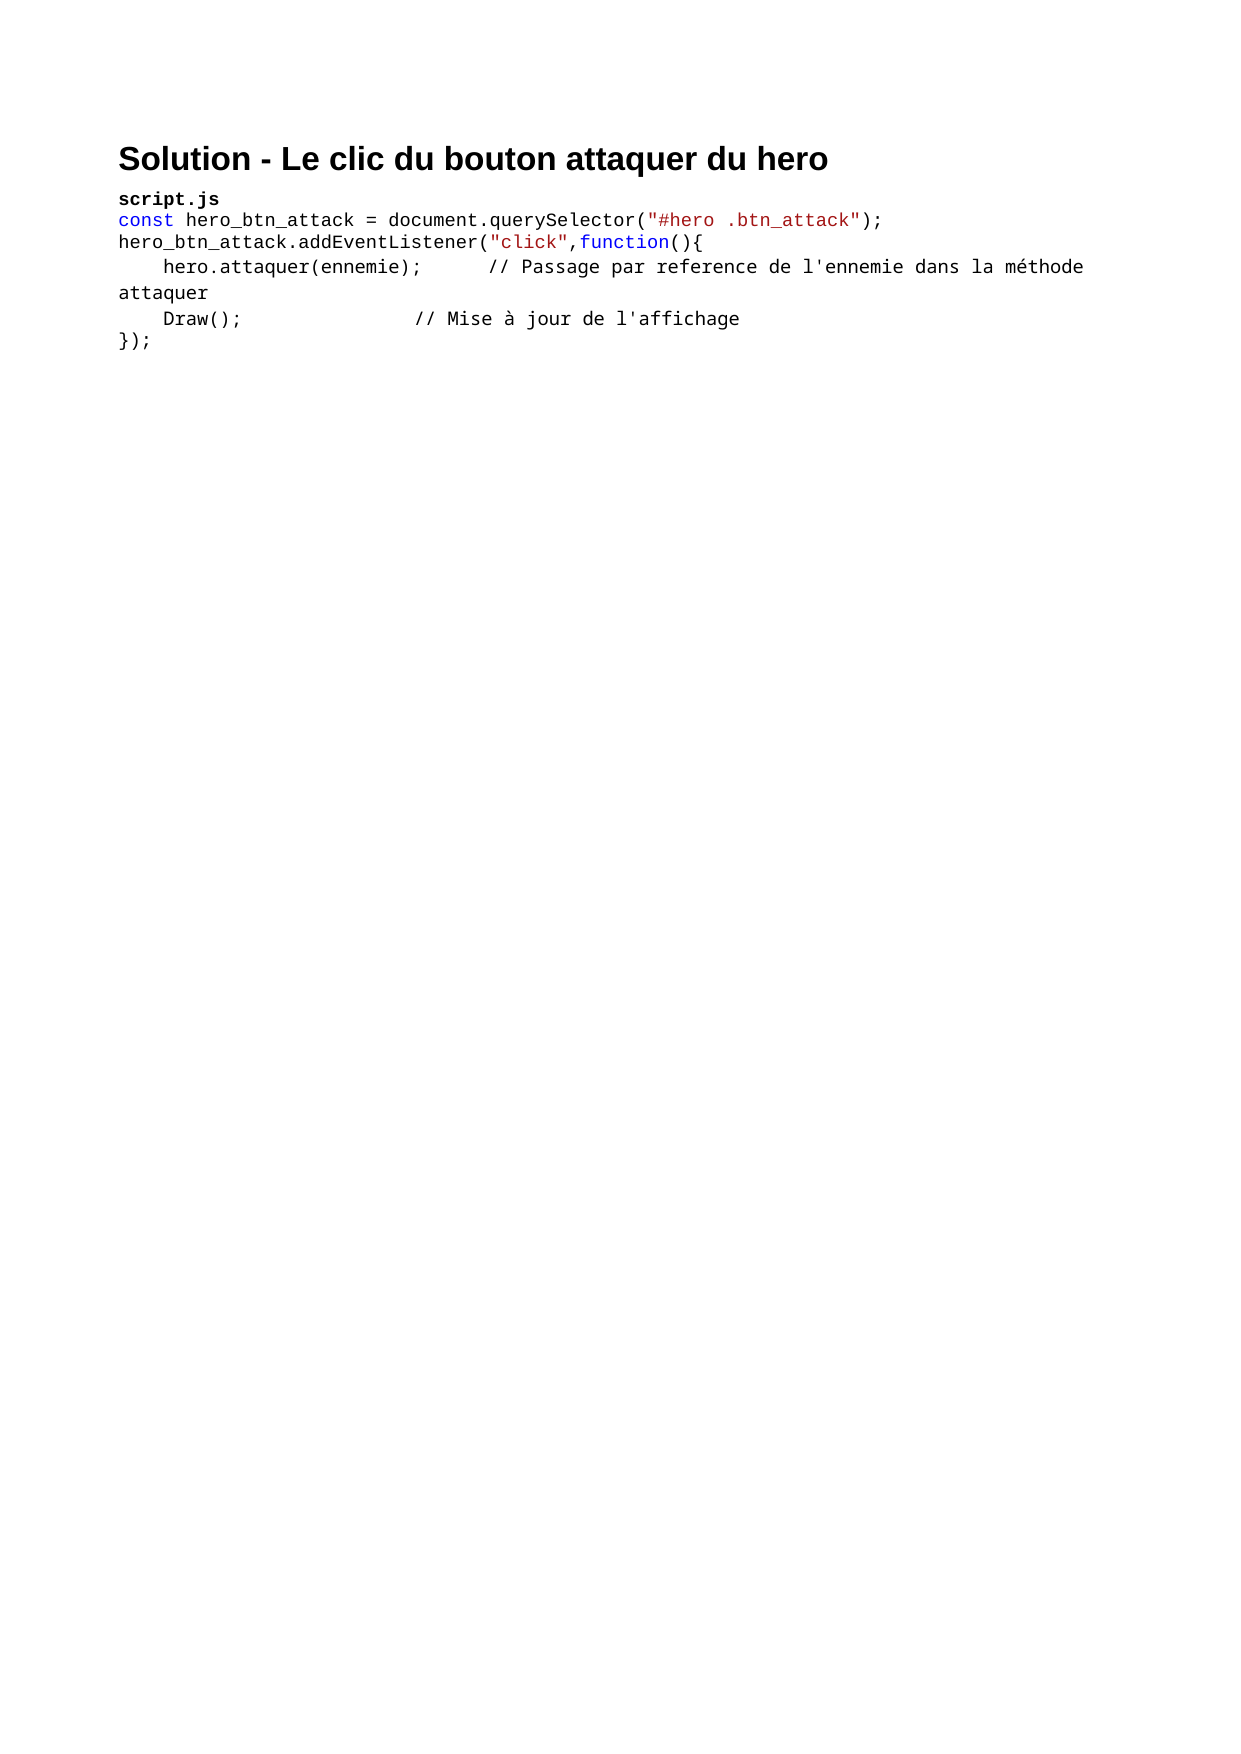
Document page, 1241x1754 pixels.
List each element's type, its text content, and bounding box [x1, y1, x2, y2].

text script.js [118, 190, 1122, 211]
text }); [118, 331, 1122, 352]
subtitle Solution - Le clic du bouton attaquer du hero [118, 139, 1122, 177]
text const hero_btn_attack = document.querySelector("#hero .btn_attack"); [118, 211, 1122, 232]
text hero.attaquer(ennemie); // Passage par reference de l'ennemie dans la méthode attaquer [118, 254, 1122, 305]
text hero_btn_attack.addEventListener("click",function(){ [118, 232, 1122, 254]
text Draw(); // Mise à jour de l'affichage [118, 305, 1122, 331]
